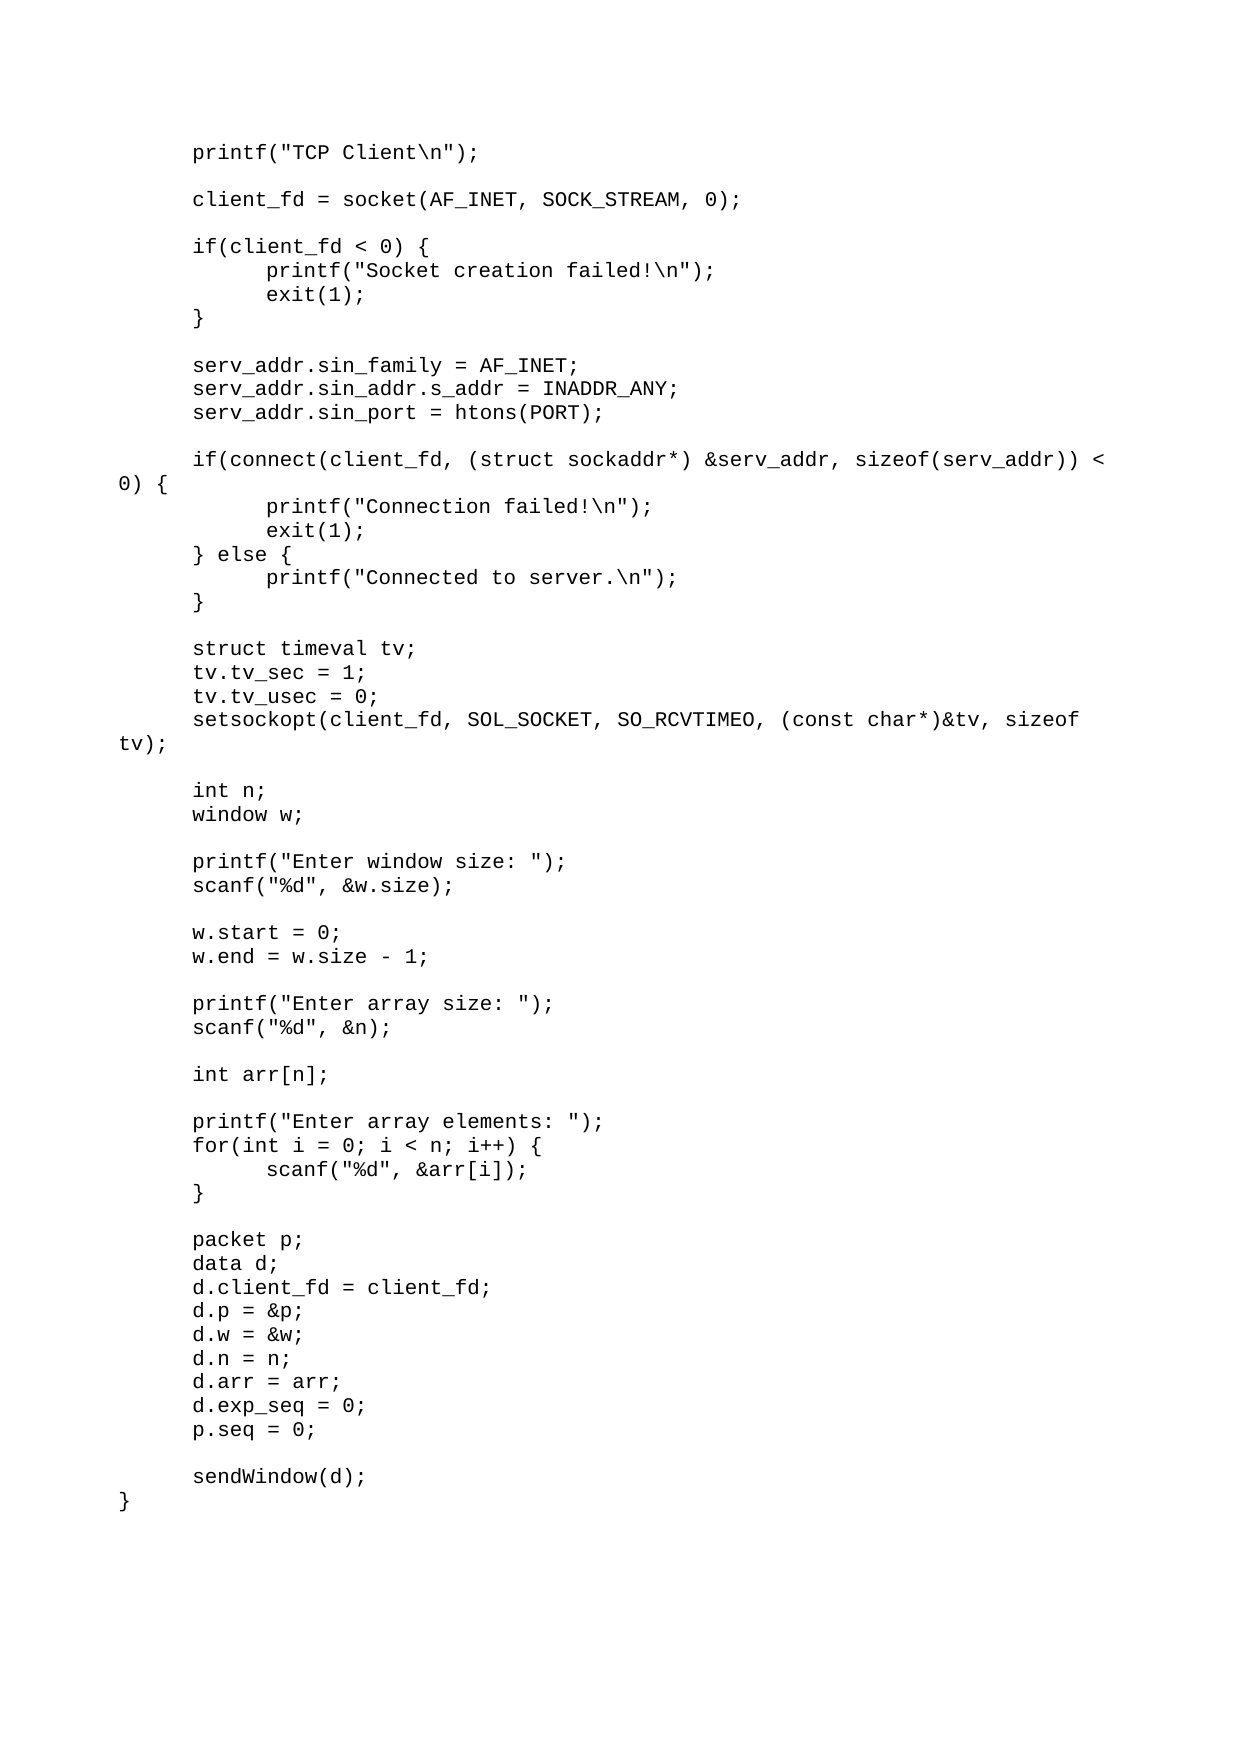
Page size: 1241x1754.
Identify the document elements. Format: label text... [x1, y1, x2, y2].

text } else { [118, 544, 1122, 567]
text } [118, 1182, 1122, 1206]
text tv.tv_usec = 0; [118, 686, 1122, 709]
text window w; [118, 804, 1122, 827]
text exit(1); [118, 284, 1122, 307]
text exit(1); [118, 520, 1122, 544]
text sendWindow(d); [118, 1466, 1122, 1489]
text tv.tv_sec = 1; [118, 662, 1122, 686]
text printf("Connection failed!\n"); [118, 496, 1122, 520]
text serv_addr.sin_family = AF_INET; [118, 354, 1122, 378]
text scanf("%d", &arr[i]); [118, 1158, 1122, 1182]
text serv_addr.sin_addr.s_addr = INADDR_ANY; [118, 378, 1122, 402]
text printf("TCP Client\n"); [118, 142, 1122, 165]
text int arr[n]; [118, 1064, 1122, 1088]
text printf("Connected to server.\n"); [118, 567, 1122, 591]
text w.start = 0; [118, 922, 1122, 946]
text if(connect(client_fd, (struct sockaddr*) &serv_addr, sizeof(serv_addr)) < 0) { [118, 449, 1122, 496]
text d.n = n; [118, 1348, 1122, 1371]
text printf("Socket creation failed!\n"); [118, 260, 1122, 284]
text printf("Enter window size: "); [118, 851, 1122, 875]
text setsockopt(client_fd, SOL_SOCKET, SO_RCVTIMEO, (const char*)&tv, sizeof tv); [118, 709, 1122, 757]
text struct timeval tv; [118, 638, 1122, 662]
text } [118, 307, 1122, 331]
text d.exp_seq = 0; [118, 1395, 1122, 1419]
text d.p = &p; [118, 1300, 1122, 1324]
text } [118, 1489, 1122, 1513]
text } [118, 591, 1122, 615]
text d.client_fd = client_fd; [118, 1277, 1122, 1300]
text if(client_fd < 0) { [118, 236, 1122, 260]
text serv_addr.sin_port = htons(PORT); [118, 402, 1122, 426]
text d.arr = arr; [118, 1371, 1122, 1395]
text packet p; [118, 1229, 1122, 1253]
text int n; [118, 780, 1122, 804]
text p.seq = 0; [118, 1419, 1122, 1442]
text d.w = &w; [118, 1324, 1122, 1348]
text data d; [118, 1253, 1122, 1277]
text printf("Enter array elements: "); [118, 1111, 1122, 1135]
text printf("Enter array size: "); [118, 993, 1122, 1017]
text for(int i = 0; i < n; i++) { [118, 1135, 1122, 1158]
text w.end = w.size - 1; [118, 946, 1122, 969]
text client_fd = socket(AF_INET, SOCK_STREAM, 0); [118, 189, 1122, 213]
text scanf("%d", &w.size); [118, 875, 1122, 898]
text scanf("%d", &n); [118, 1017, 1122, 1040]
